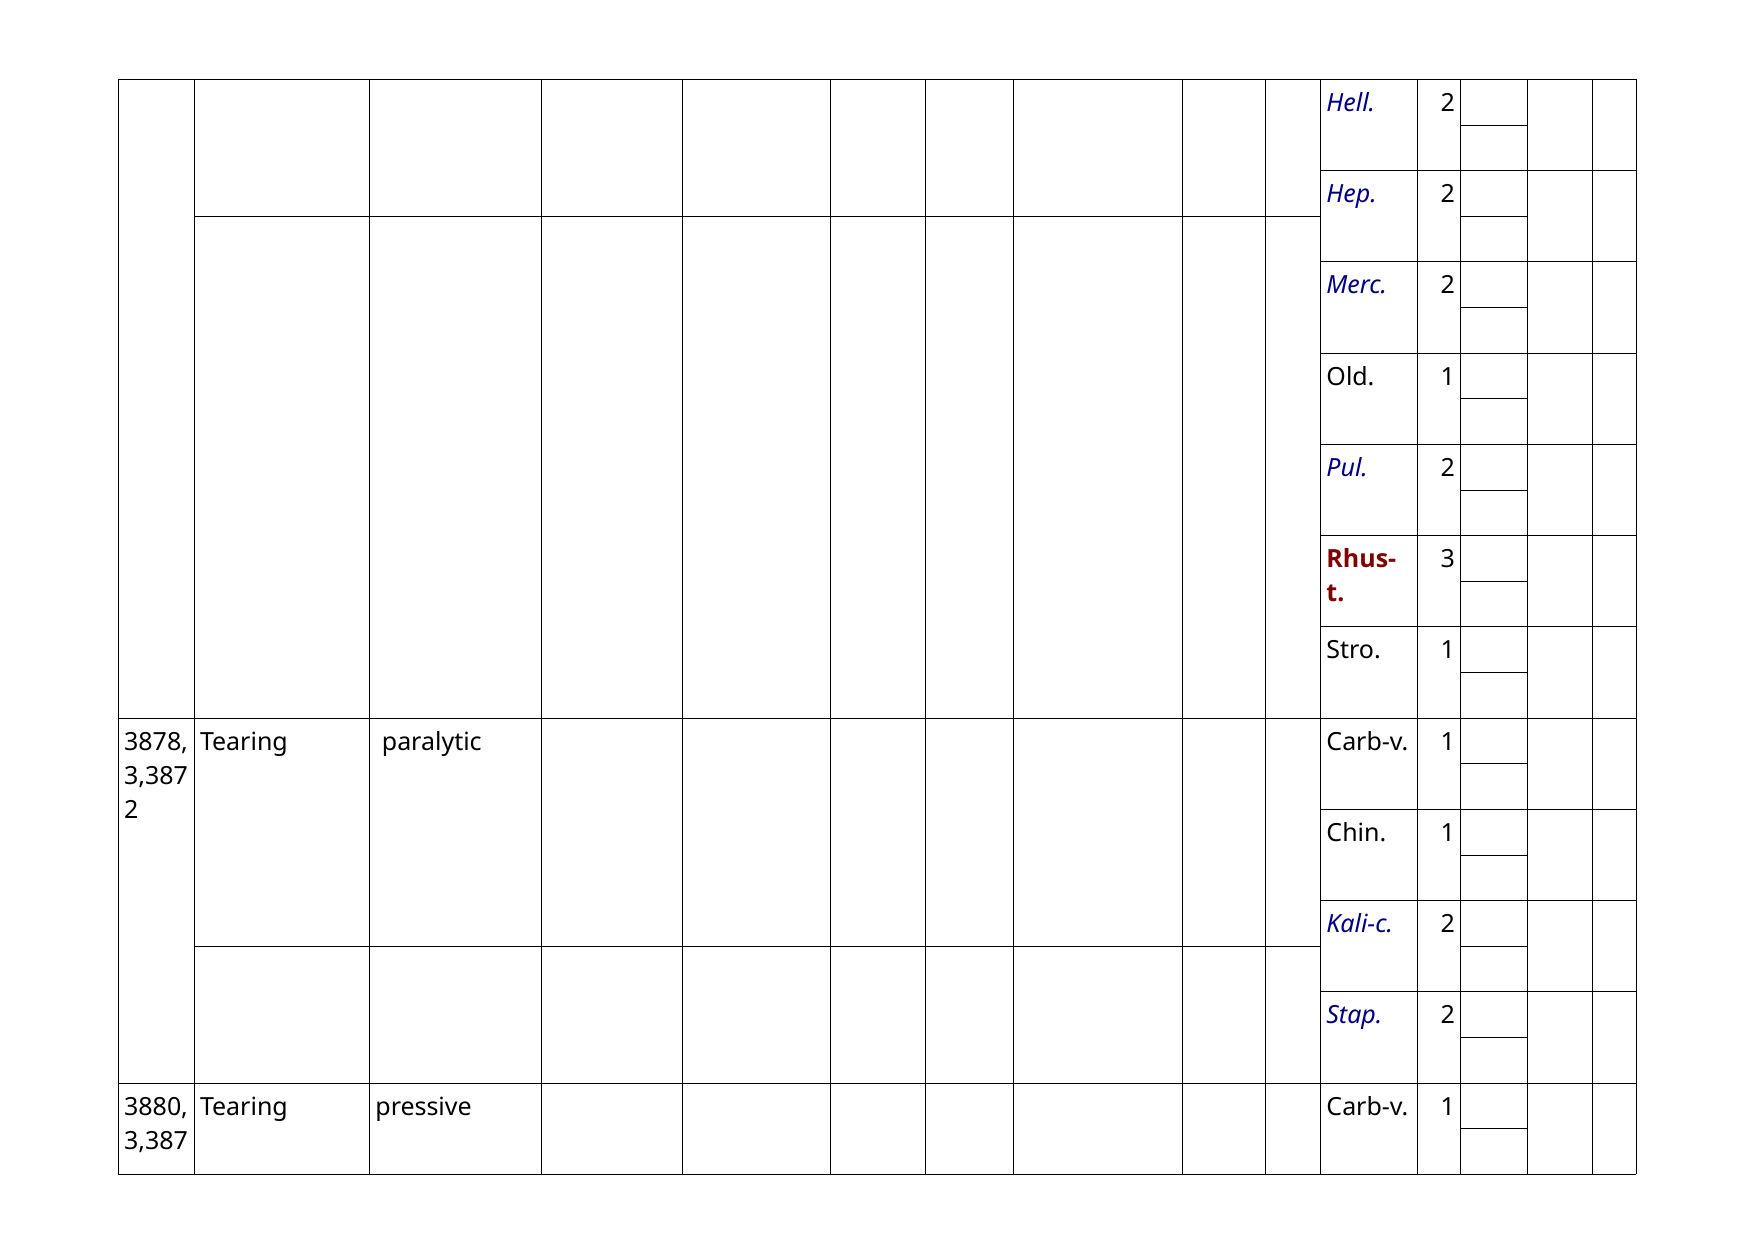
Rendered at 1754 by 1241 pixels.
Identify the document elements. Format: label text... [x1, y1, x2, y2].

table_cell [1461, 810, 1527, 854]
table_cell [1593, 171, 1636, 261]
table_cell [1461, 1129, 1527, 1174]
table_cell [1014, 80, 1182, 216]
table_cell [370, 947, 541, 1083]
table_cell [1461, 719, 1527, 763]
table_cell [1593, 627, 1636, 718]
table_cell [1461, 80, 1527, 124]
table_cell 2 [1418, 445, 1460, 535]
table_cell [1528, 1084, 1592, 1174]
table_cell [1461, 354, 1527, 398]
table_cell Carb-v. [1321, 719, 1417, 809]
table_cell Rhus-t. [1321, 536, 1417, 626]
table_cell [1528, 536, 1592, 626]
table_cell [195, 80, 369, 216]
table_cell [1528, 80, 1592, 170]
table_cell [926, 719, 1013, 946]
table_cell pressive [370, 1084, 541, 1174]
table_cell [831, 947, 925, 1083]
table_cell [926, 80, 1013, 216]
table_cell [926, 1084, 1013, 1174]
table_cell [542, 719, 682, 946]
table_cell [1528, 719, 1592, 809]
table_cell [1528, 171, 1592, 261]
table_cell 2 [1418, 992, 1460, 1083]
table_cell [542, 947, 682, 1083]
table_cell 3878,3,3872 [119, 719, 194, 1083]
table_cell [1014, 217, 1182, 718]
table_cell [1461, 992, 1527, 1037]
table_cell Stap. [1321, 992, 1417, 1083]
table_cell 3 [1418, 536, 1460, 626]
table_cell [1183, 947, 1265, 1083]
table_cell [542, 217, 682, 718]
table_cell [683, 719, 830, 946]
table_cell Merc. [1321, 262, 1417, 353]
table_cell [1461, 582, 1527, 626]
table_cell [1461, 445, 1527, 489]
table_cell [1461, 399, 1527, 444]
table_cell [1528, 810, 1592, 900]
table_cell [683, 947, 830, 1083]
table_cell [1461, 856, 1527, 900]
table_cell [831, 217, 925, 718]
table_cell [926, 947, 1013, 1083]
table_cell [1528, 354, 1592, 444]
table_cell [119, 80, 194, 718]
table_cell [1461, 171, 1527, 216]
table_cell [542, 1084, 682, 1174]
table_cell 3880,3,387 [119, 1084, 194, 1174]
table_cell [1528, 992, 1592, 1083]
table_cell Old. [1321, 354, 1417, 444]
table_cell 2 [1418, 901, 1460, 991]
table_cell 2 [1418, 171, 1460, 261]
table_cell [1266, 217, 1320, 718]
table_cell [1014, 947, 1182, 1083]
table_cell [1266, 80, 1320, 216]
table_cell [1528, 445, 1592, 535]
table_cell [1461, 627, 1527, 672]
table_cell [1183, 1084, 1265, 1174]
table_cell [1528, 627, 1592, 718]
table_cell [1593, 445, 1636, 535]
table_cell Chin. [1321, 810, 1417, 900]
table_cell [1183, 719, 1265, 946]
table_cell [1528, 262, 1592, 353]
table_cell [1593, 80, 1636, 170]
table_cell [1461, 262, 1527, 307]
table_cell [1183, 80, 1265, 216]
table_cell paralytic [370, 719, 541, 946]
table_cell [1183, 217, 1265, 718]
table_cell Pul. [1321, 445, 1417, 535]
table_cell 1 [1418, 354, 1460, 444]
table_cell [1461, 1084, 1527, 1128]
table_cell [683, 217, 830, 718]
table_cell Stro. [1321, 627, 1417, 718]
table_cell [1593, 810, 1636, 900]
table_cell [683, 1084, 830, 1174]
table_cell [1461, 126, 1527, 170]
table_cell [1461, 491, 1527, 535]
table_cell [1461, 947, 1527, 991]
table_cell [1461, 536, 1527, 581]
table_cell Hell. [1321, 80, 1417, 170]
table_cell 1 [1418, 627, 1460, 718]
table_cell [1461, 673, 1527, 718]
table_cell [1461, 308, 1527, 353]
table_cell [1593, 901, 1636, 991]
table_cell Tearing [195, 1084, 369, 1174]
table_cell 1 [1418, 719, 1460, 809]
table_cell [1461, 217, 1527, 261]
table_cell [831, 1084, 925, 1174]
table_cell Kali-c. [1321, 901, 1417, 991]
table_cell [1593, 262, 1636, 353]
table_cell [1014, 719, 1182, 946]
table_cell [1593, 354, 1636, 444]
table_cell [1528, 901, 1592, 991]
table_cell [1593, 1084, 1636, 1174]
table_cell [1266, 1084, 1320, 1174]
table_cell [1014, 1084, 1182, 1174]
table_cell [1266, 947, 1320, 1083]
table_cell [1593, 992, 1636, 1083]
table_cell [1461, 901, 1527, 946]
table_cell [195, 947, 369, 1083]
table_cell [542, 80, 682, 216]
table_cell [1461, 1038, 1527, 1083]
table_cell [195, 217, 369, 718]
table_cell [683, 80, 830, 216]
table_cell [1461, 764, 1527, 809]
table_cell Hep. [1321, 171, 1417, 261]
table_cell 2 [1418, 262, 1460, 353]
table_cell [1593, 536, 1636, 626]
table_cell [831, 719, 925, 946]
table_cell [370, 217, 541, 718]
table_cell 1 [1418, 1084, 1460, 1174]
table_cell [1266, 719, 1320, 946]
table_cell 2 [1418, 80, 1460, 170]
table_cell Tearing [195, 719, 369, 946]
table_cell [1593, 719, 1636, 809]
table_cell [831, 80, 925, 216]
table_cell [926, 217, 1013, 718]
table_cell Carb-v. [1321, 1084, 1417, 1174]
table_cell 1 [1418, 810, 1460, 900]
table_cell [370, 80, 541, 216]
